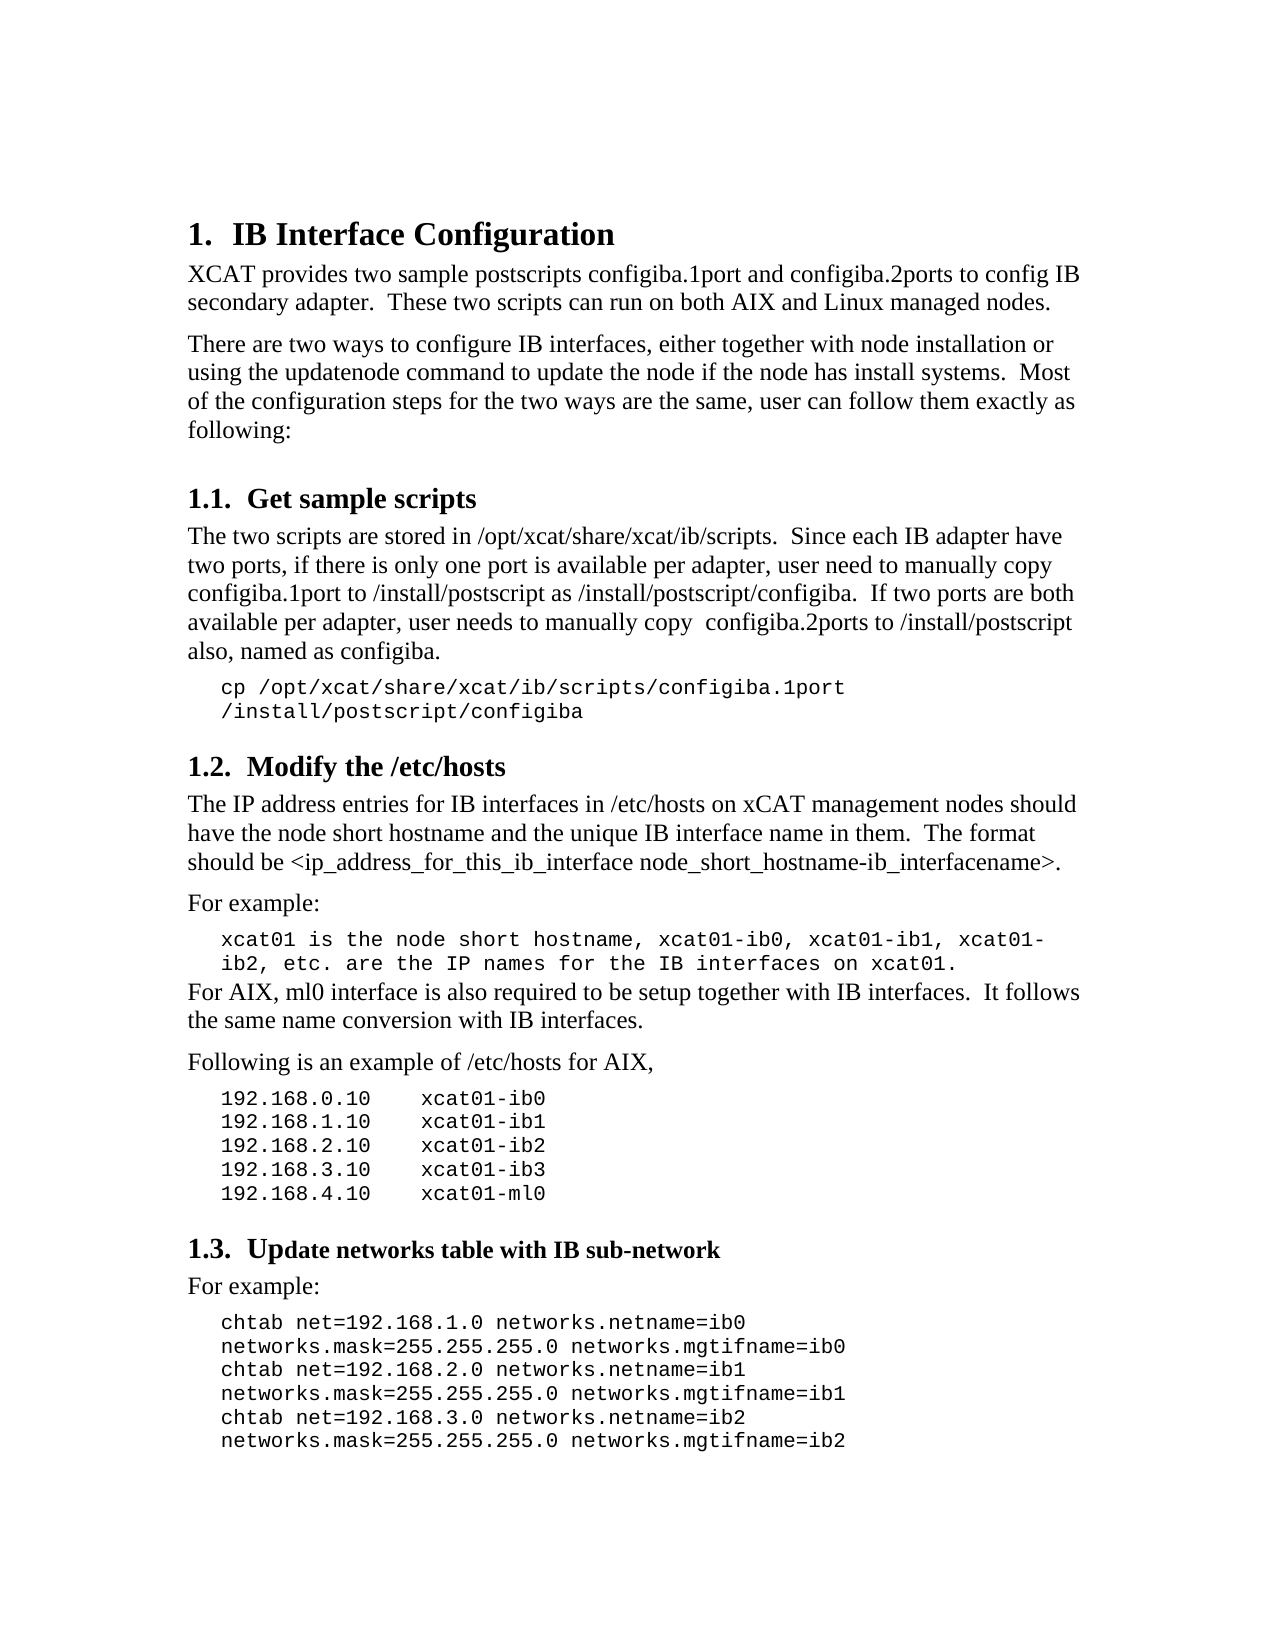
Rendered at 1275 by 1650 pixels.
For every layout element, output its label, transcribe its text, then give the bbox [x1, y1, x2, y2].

list 192.168.0.10 xcat01-ib0 [187, 1088, 1087, 1112]
subtitle Update networks table with IB sub-network [187, 1231, 1087, 1265]
subtitle IB Interface Configuration [187, 214, 1087, 252]
list For example: [187, 888, 1087, 917]
subtitle Modify the /etc/hosts [187, 749, 1087, 783]
list cp /opt/xcat/share/xcat/ib/scripts/configiba.1port /install/postscript/configiba [187, 677, 1087, 724]
list chtab net=192.168.3.0 networks.netname=ib2 networks.mask=255.255.255.0 networks.mgtifname=ib2 [187, 1407, 1087, 1454]
subtitle Get sample scripts [187, 481, 1087, 515]
text The two scripts are stored in /opt/xcat/share/xcat/ib/scripts. Since each IB adapter have two ports, if there is only one port is available per adapter, user need to manually copy configiba.1port to /install/postscript as /install/postscript/configiba. If two ports are both available per adapter, user needs to manually copy configiba.2ports to /install/postscript also, named as configiba. [187, 521, 1087, 665]
text There are two ways to configure IB interfaces, either together with node installation or using the updatenode command to update the node if the node has install systems. Most of the configuration steps for the two ways are the same, user can follow them exactly as following: [187, 329, 1087, 444]
list chtab net=192.168.1.0 networks.netname=ib0 networks.mask=255.255.255.0 networks.mgtifname=ib0 [187, 1312, 1087, 1359]
list 192.168.3.10 xcat01-ib3 [187, 1159, 1087, 1182]
list chtab net=192.168.2.0 networks.netname=ib1 networks.mask=255.255.255.0 networks.mgtifname=ib1 [187, 1359, 1087, 1407]
list Following is an example of /etc/hosts for AIX, [187, 1047, 1087, 1075]
list 192.168.2.10 xcat01-ib2 [187, 1135, 1087, 1159]
list For example: [187, 1271, 1087, 1300]
list The IP address entries for IB interfaces in /etc/hosts on xCAT management nodes should have the node short hostname and the unique IB interface name in them. The format should be <ip_address_for_this_ib_interface node_short_hostname-ib_interfacename>. [187, 789, 1087, 876]
text XCAT provides two sample postscripts configiba.1port and configiba.2ports to config IB secondary adapter. These two scripts can run on both AIX and Linux managed nodes. [187, 259, 1087, 316]
list 192.168.4.10 xcat01-ml0 [187, 1182, 1087, 1206]
list 192.168.1.10 xcat01-ib1 [187, 1112, 1087, 1135]
list For AIX, ml0 interface is also required to be setup together with IB interfaces. It follows the same name conversion with IB interfaces. [187, 977, 1087, 1034]
list xcat01 is the node short hostname, xcat01-ib0, xcat01-ib1, xcat01-ib2, etc. are the IP names for the IB interfaces on xcat01. [187, 929, 1087, 977]
